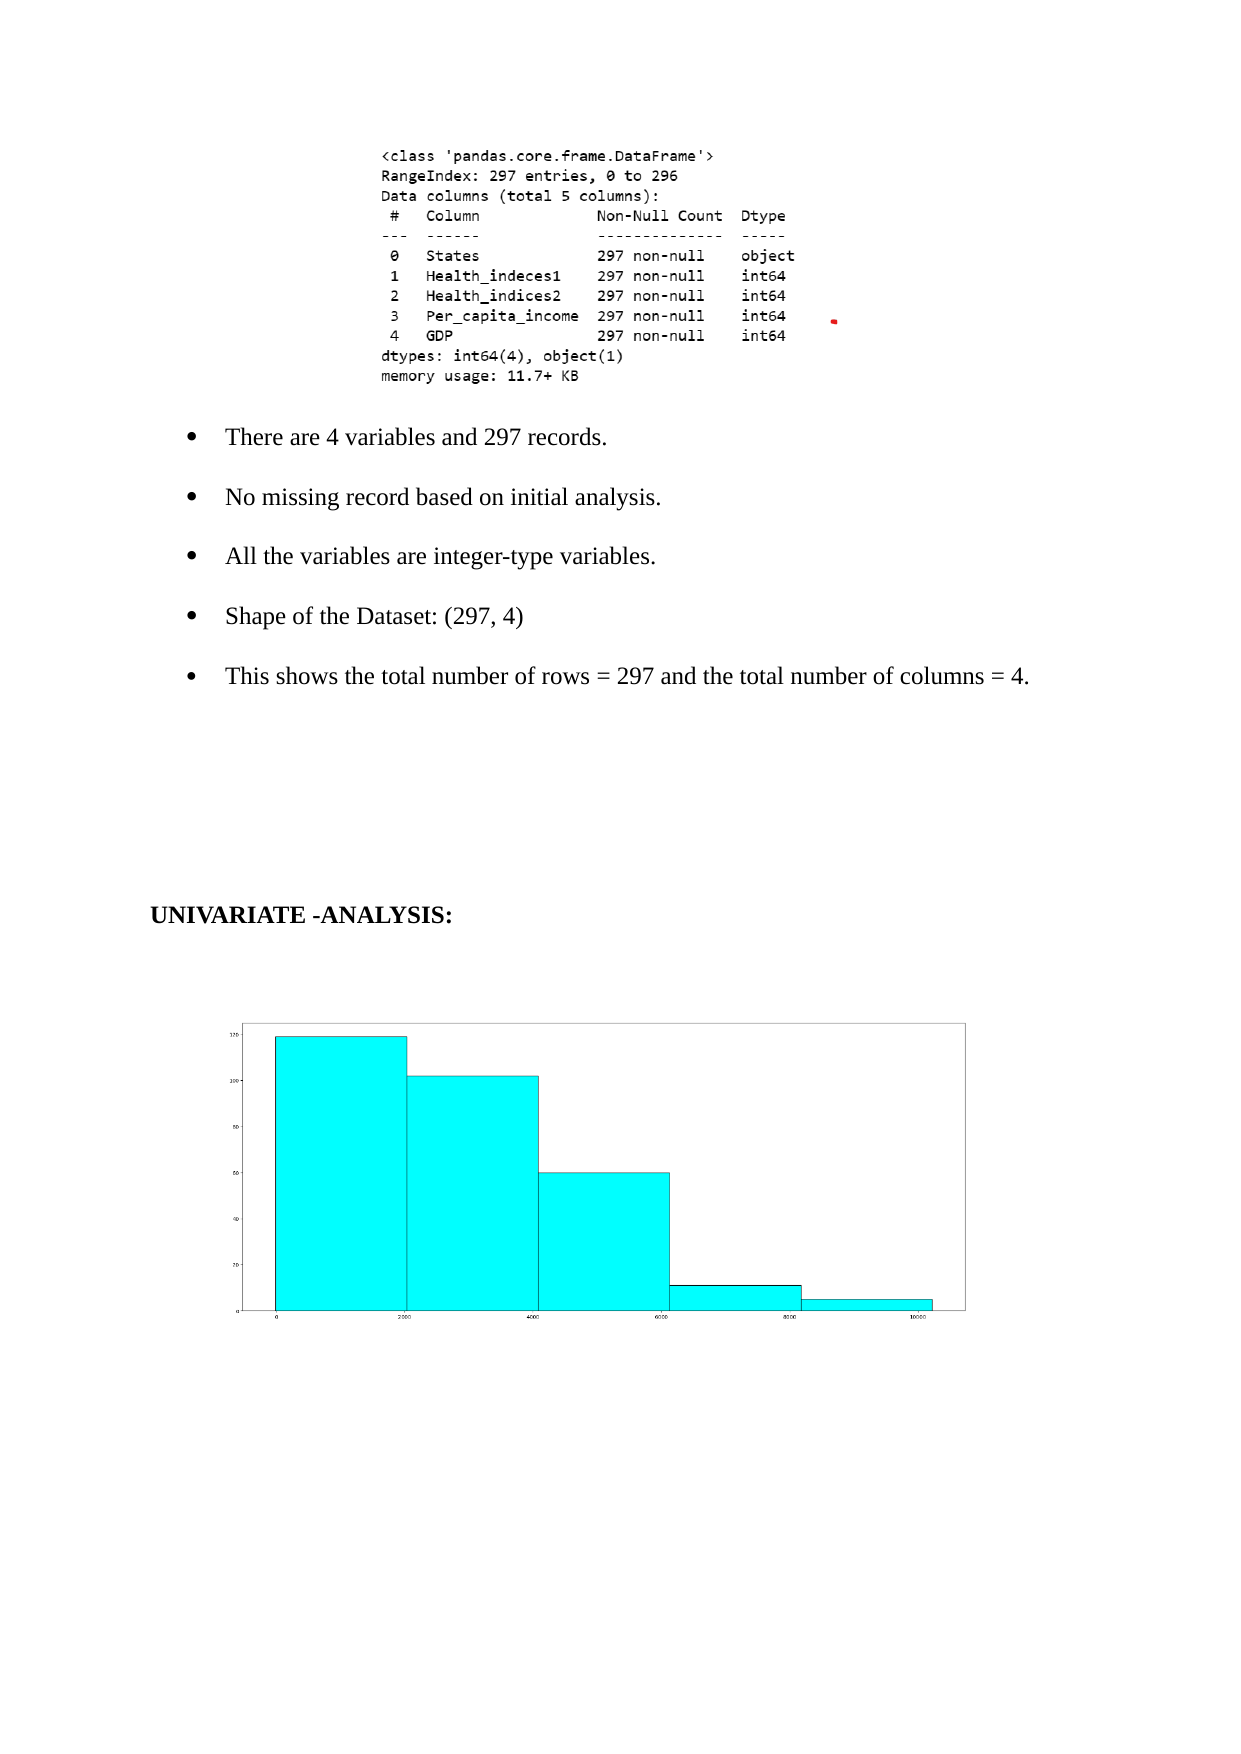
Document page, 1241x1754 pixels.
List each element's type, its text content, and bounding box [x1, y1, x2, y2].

list Shape of the Dataset: (297, 4) [187, 601, 1090, 630]
list No missing record based on initial analysis. [187, 482, 1090, 510]
list This shows the total number of rows = 297 and the total number of columns = 4. [187, 661, 1090, 690]
list All the variables are integer-type variables. [187, 541, 1090, 570]
list There are 4 variables and 297 records. [187, 422, 1090, 451]
text UNIVARIATE -ANALYSIS: [150, 900, 1090, 929]
